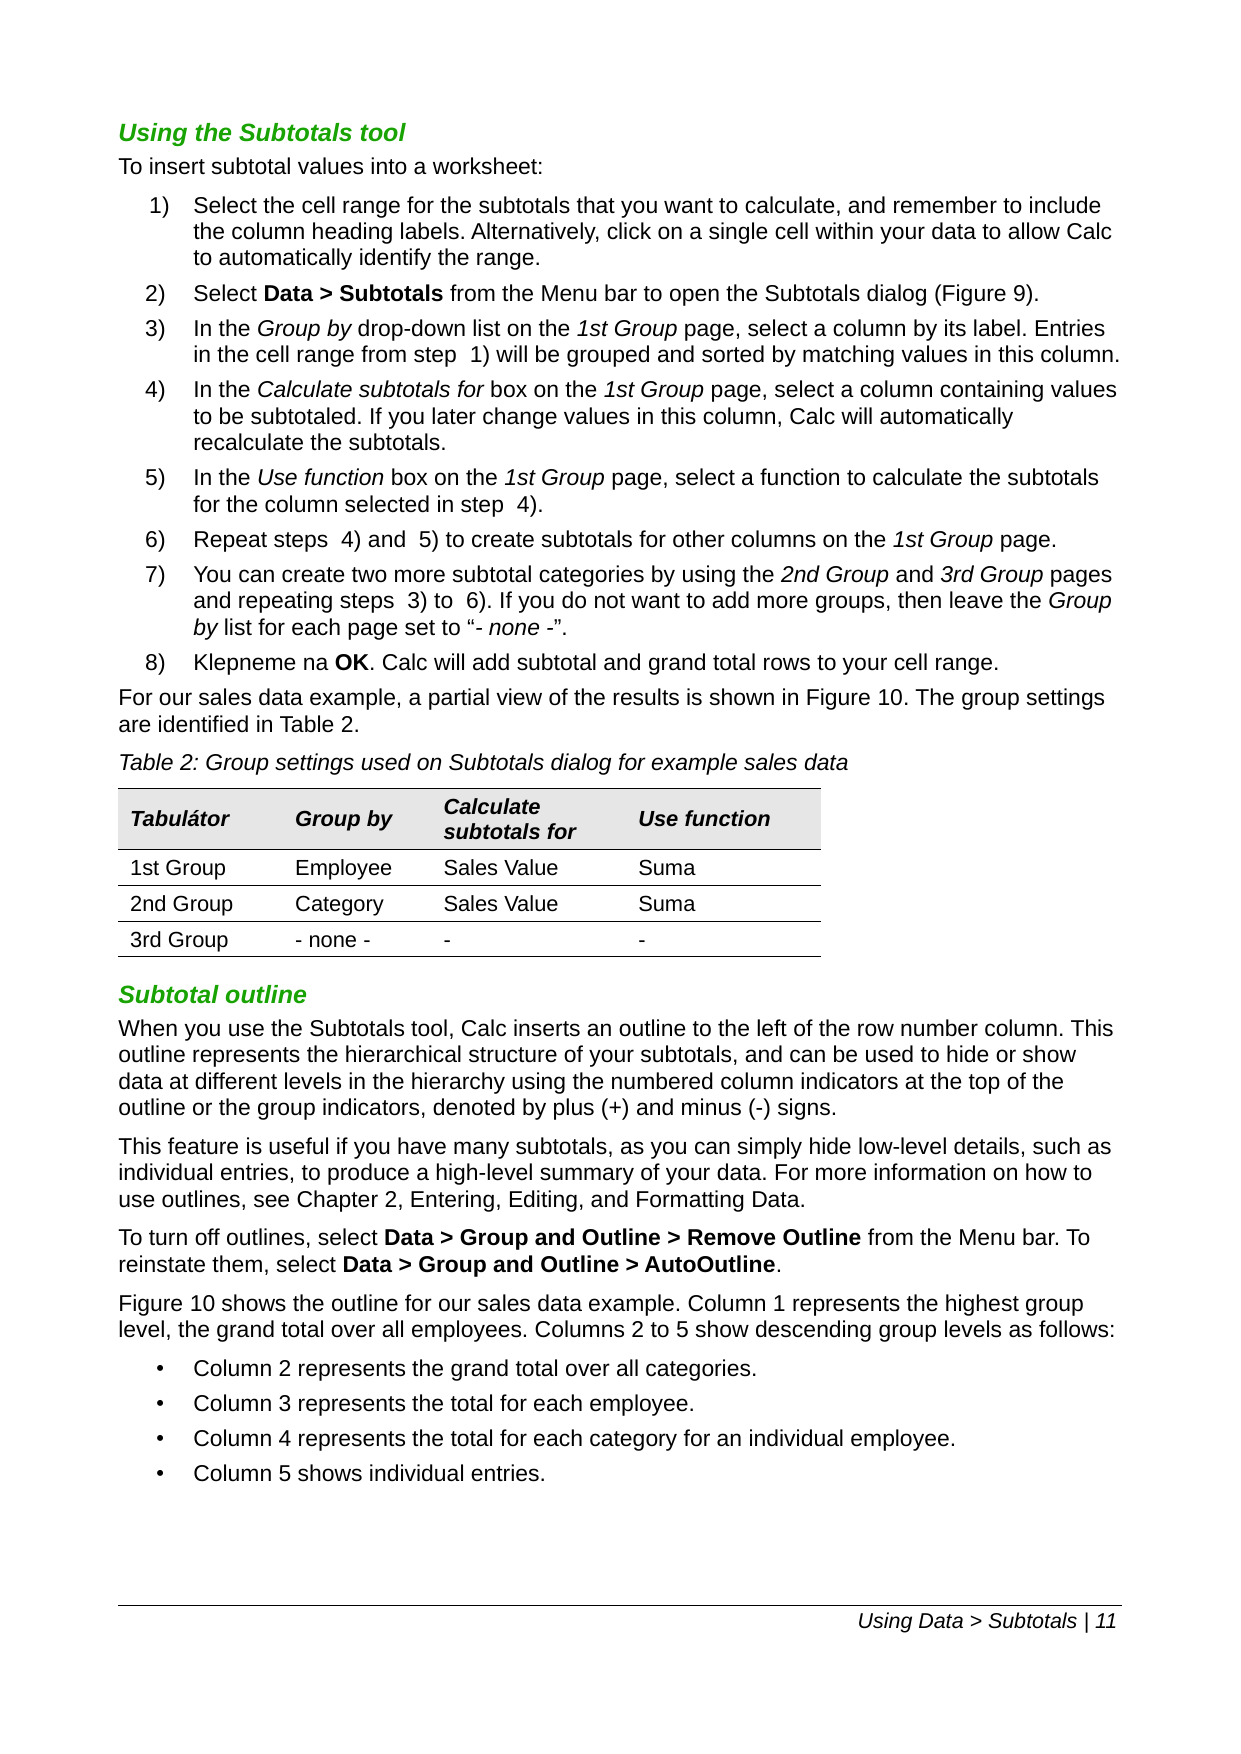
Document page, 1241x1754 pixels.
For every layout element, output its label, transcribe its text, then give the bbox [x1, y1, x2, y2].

table_cell Suma [626, 850, 821, 884]
table_cell 1st Group [118, 850, 283, 884]
text When you use the Subtotals tool, Calc inserts an outline to the left of the row number column. This outline represents the hierarchical structure of your subtotals, and can be used to hide or show data at different levels in the hierarchy using the numbered column indicators at the top of the outline or the group indicators, denoted by plus (+) and minus (-) signs. [118, 1015, 1122, 1120]
table_header Tabulátor [118, 789, 283, 849]
table_cell Sales Value [431, 886, 626, 921]
subtitle Subtotal outline [118, 980, 1122, 1009]
list Repeat steps 4 and 5 to create subtotals for other columns on the 1st Group page. [165, 526, 1122, 552]
list Klepneme na OK. Calc will add subtotal and grand total rows to your cell range. [165, 649, 1122, 675]
subtitle Using the Subtotals tool [118, 118, 1122, 147]
table_cell Category [283, 886, 431, 921]
table_cell - [626, 922, 821, 956]
table_cell Employee [283, 850, 431, 884]
table_header Calculate subtotals for [431, 789, 626, 849]
list You can create two more subtotal categories by using the 2nd Group and 3rd Group pages and repeating steps 3 to 6. If you do not want to add more groups, then leave the Group by list for each page set to “- none -”. [165, 561, 1122, 640]
list Column 5 shows individual entries. [156, 1460, 1122, 1487]
list Column 4 represents the total for each category for an individual employee. [156, 1425, 1122, 1452]
list Column 2 represents the grand total over all categories. [156, 1355, 1122, 1381]
table_cell 2nd Group [118, 886, 283, 921]
list In the Use function box on the 1st Group page, select a function to calculate the subtotals for the column selected in step 4. [165, 464, 1122, 517]
text To turn off outlines, select Data > Group and Outline > Remove Outline from the Menu bar. To reinstate them, select Data > Group and Outline > AutoOutline. [118, 1224, 1122, 1277]
text Figure 10 shows the outline for our sales data example. Column 1 represents the highest group level, the grand total over all employees. Columns 2 to 5 show descending group levels as follows: [118, 1289, 1122, 1342]
table_cell 3rd Group [118, 922, 283, 956]
text This feature is useful if you have many subtotals, as you can simply hide low-level details, such as individual entries, to produce a high-level summary of your data. For more information on how to use outlines, see Chapter 2, Entering, Editing, and Formatting Data. [118, 1133, 1122, 1212]
table_cell - none - [283, 922, 431, 956]
list Select Data > Subtotals from the Menu bar to open the Subtotals dialog (Figure 9). [165, 279, 1122, 306]
table_cell Sales Value [431, 850, 626, 884]
text Table 2: Group settings used on Subtotals dialog for example sales data [118, 749, 1122, 776]
list Select the cell range for the subtotals that you want to calculate, and remember to include the column heading labels. Alternatively, click on a single cell within your data to allow Calc to automatically identify the range. [169, 192, 1122, 271]
text For our sales data example, a partial view of the results is shown in Figure 10. The group settings are identified in Table 2. [118, 684, 1122, 737]
list Column 3 represents the total for each employee. [156, 1390, 1122, 1416]
table_cell Suma [626, 886, 821, 921]
table_header Group by [283, 789, 431, 849]
text To insert subtotal values into a worksheet: [118, 153, 1122, 179]
table_cell - [431, 922, 626, 956]
table_header Use function [626, 789, 821, 849]
list In the Calculate subtotals for box on the 1st Group page, select a column containing values to be subtotaled. If you later change values in this column, Calc will automatically recalculate the subtotals. [165, 376, 1122, 455]
list In the Group by drop-down list on the 1st Group page, select a column by its label. Entries in the cell range from step 1 will be grouped and sorted by matching values in this column. [165, 315, 1122, 367]
